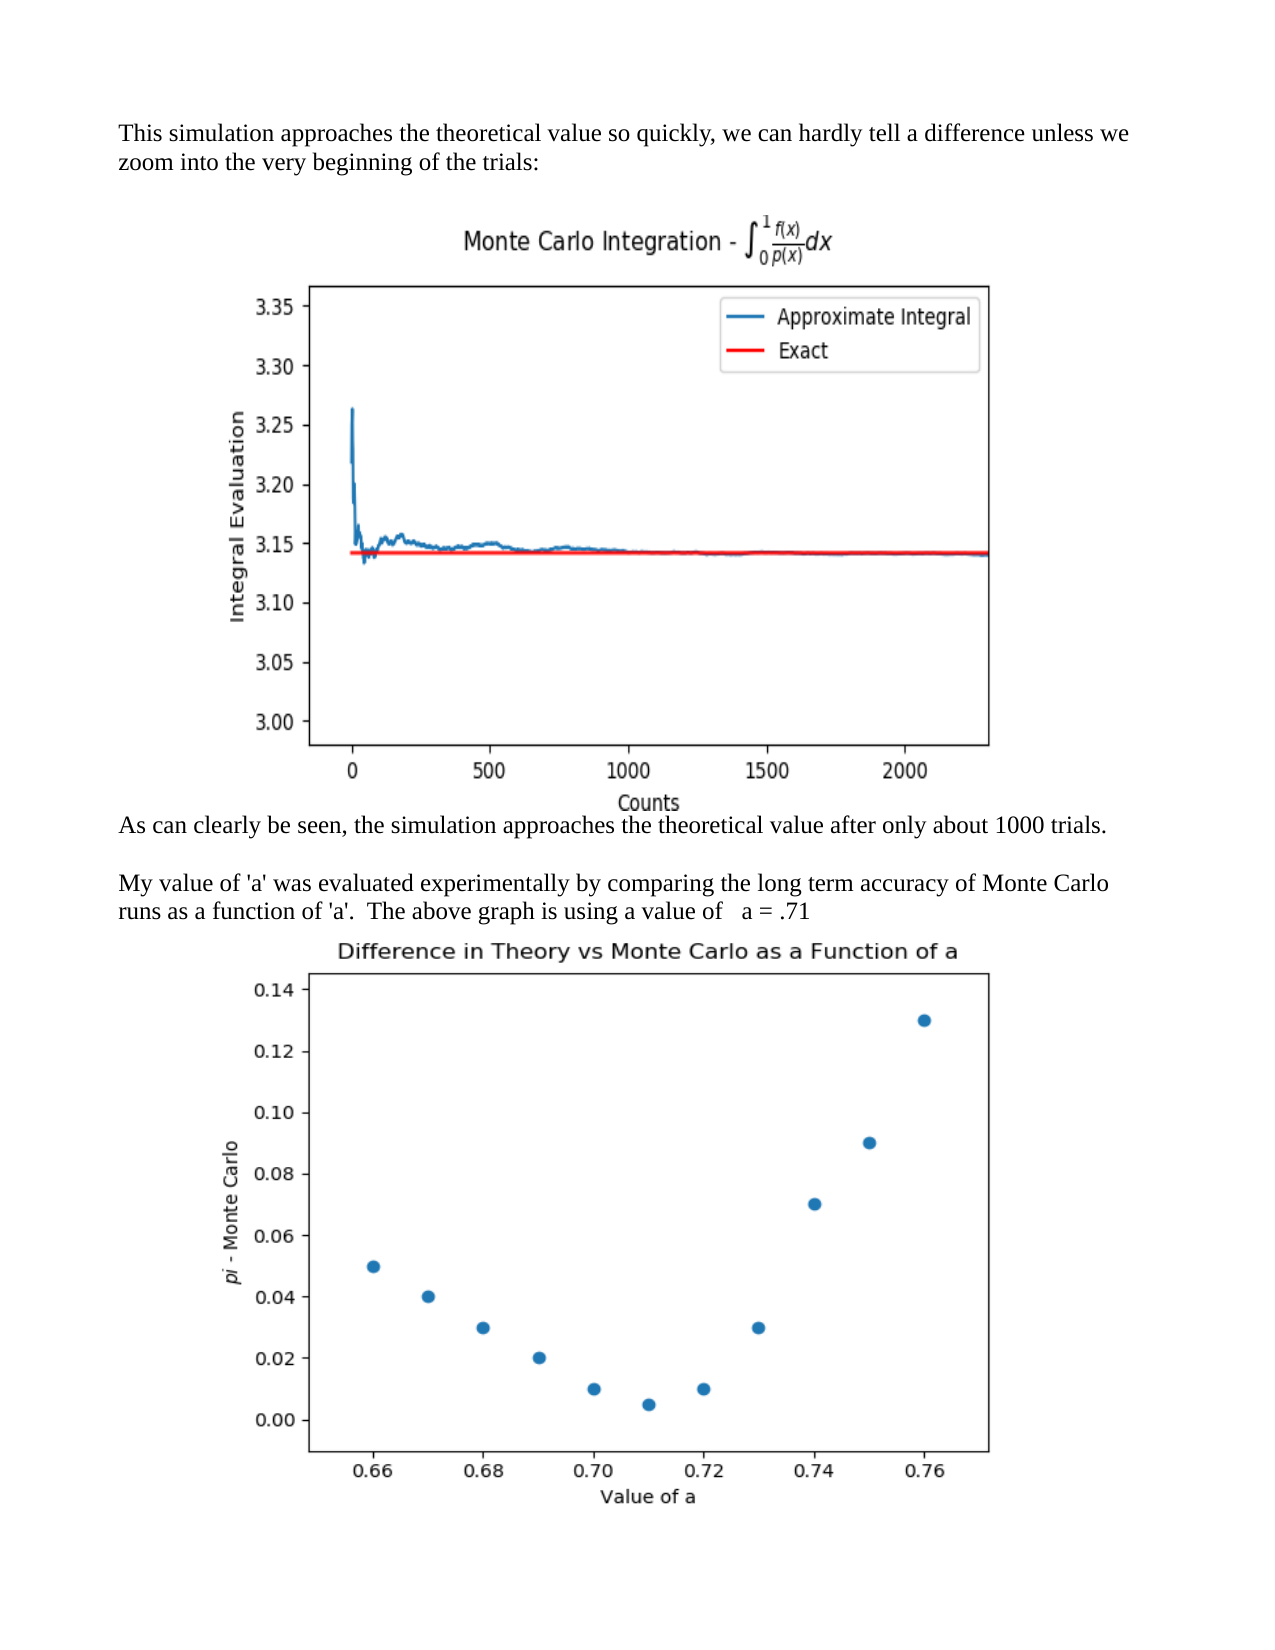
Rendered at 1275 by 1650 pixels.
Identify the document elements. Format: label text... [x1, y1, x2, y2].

picture [199, 900, 1076, 1519]
text My value of 'a' was evaluated experimentally by comparing the long term accuracy of Monte Carlo runs as a function of 'a'. The above graph is using a value of a = .71 [118, 868, 1157, 925]
picture [199, 215, 1076, 811]
text This simulation approaches the theoretical value so quickly, we can hardly tell a difference unless we zoom into the very beginning of the trials: [118, 118, 1157, 176]
text As can clearly be seen, the simulation approaches the theoretical value after only about 1000 trials. [118, 204, 1157, 839]
